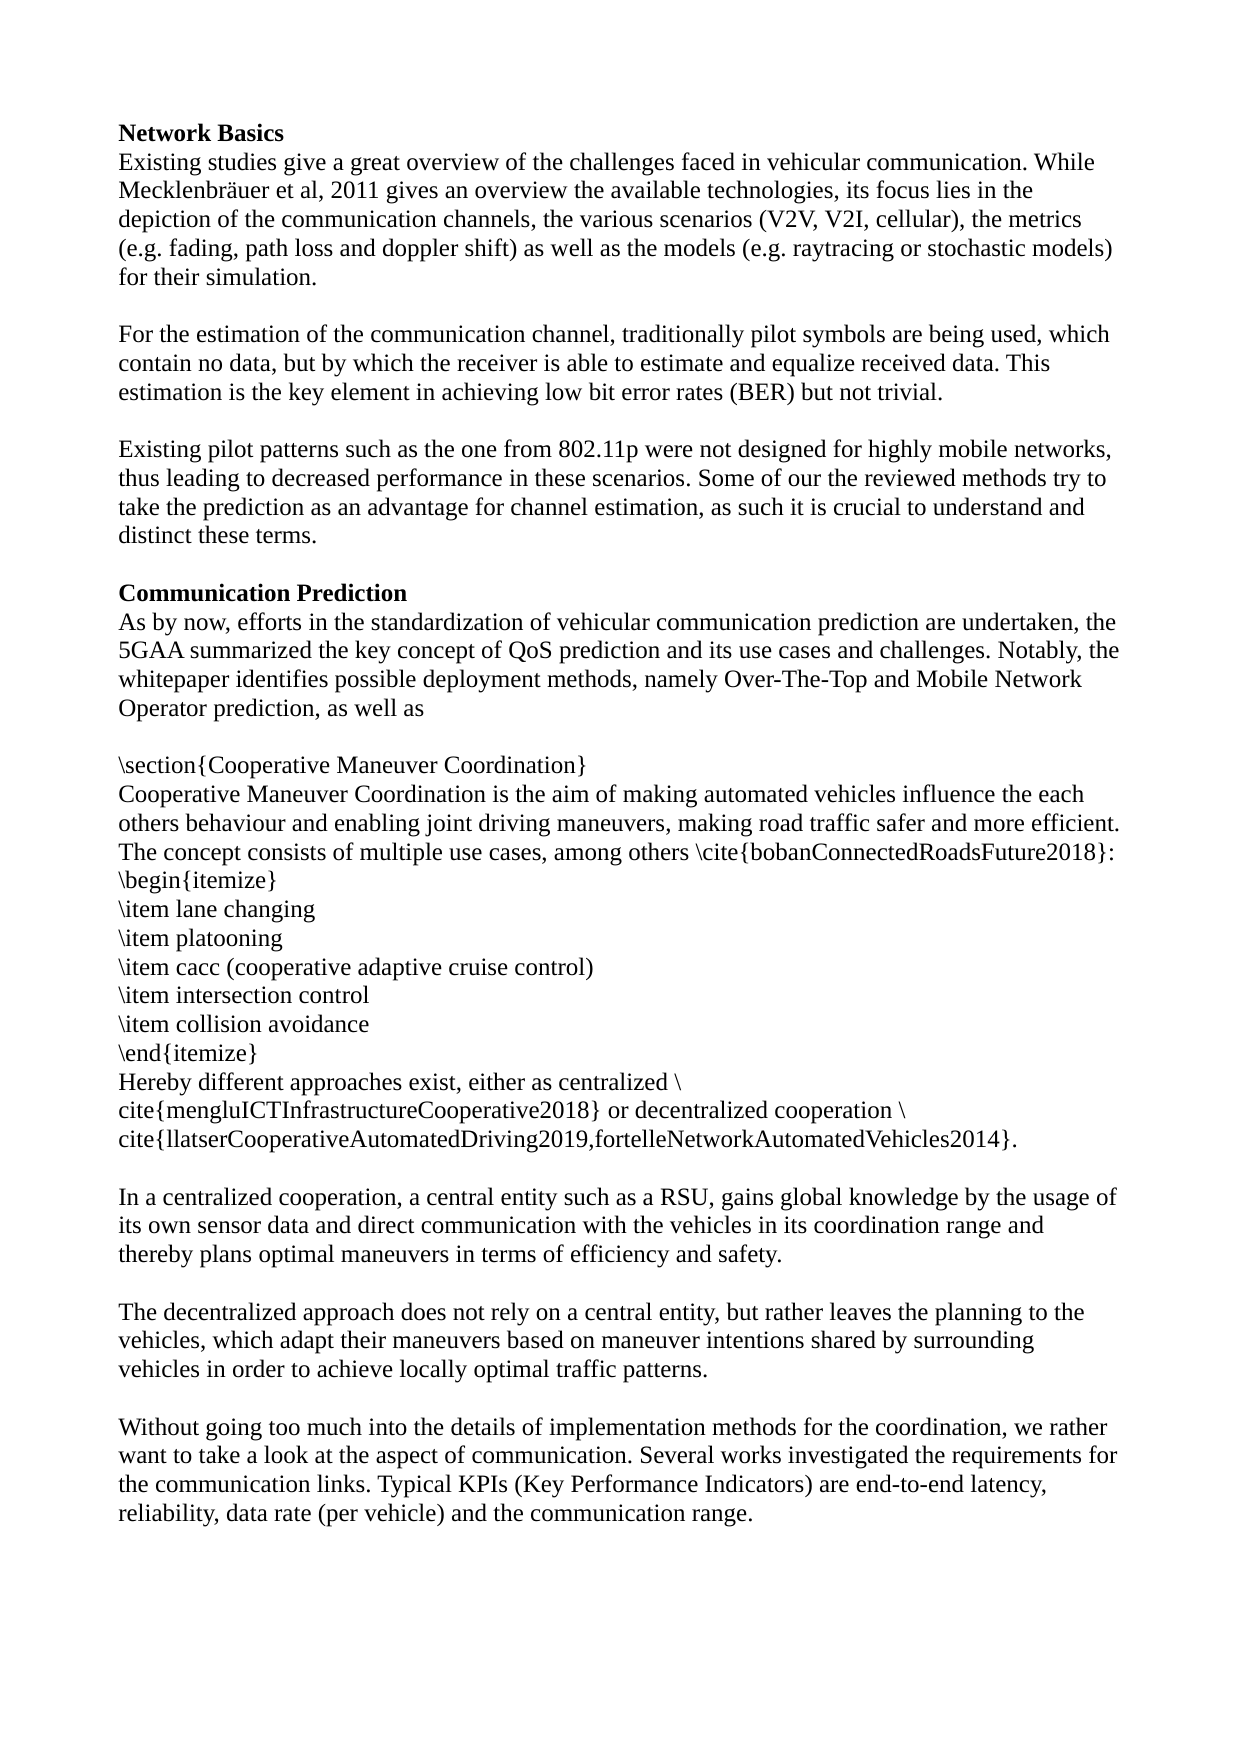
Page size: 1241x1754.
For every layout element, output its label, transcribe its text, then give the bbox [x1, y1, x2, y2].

text Without going too much into the details of implementation methods for the coordination, we rather want to take a look at the aspect of communication. Several works investigated the requirements for the communication links. Typical KPIs (Key Performance Indicators) are end-to-end latency, reliability, data rate (per vehicle) and the communication range. [118, 1412, 1122, 1527]
text The concept consists of multiple use cases, among others \cite{bobanConnectedRoadsFuture2018}: [118, 837, 1122, 866]
text Existing studies give a great overview of the challenges faced in vehicular communication. While Mecklenbräuer et al, 2011 gives an overview the available technologies, its focus lies in the depiction of the communication channels, the various scenarios (V2V, V2I, cellular), the metrics (e.g. fading, path loss and doppler shift) as well as the models (e.g. raytracing or stochastic models) for their simulation. [118, 147, 1122, 291]
text \item platooning [118, 923, 1122, 952]
text \item lane changing [118, 894, 1122, 923]
text Existing pilot patterns such as the one from 802.11p were not designed for highly mobile networks, thus leading to decreased performance in these scenarios. Some of our the reviewed methods try to take the prediction as an advantage for channel estimation, as such it is crucial to understand and distinct these terms. [118, 434, 1122, 549]
text Network Basics [118, 118, 1122, 147]
text Cooperative Maneuver Coordination is the aim of making automated vehicles influence the each others behaviour and enabling joint driving maneuvers, making road traffic safer and more efficient. [118, 779, 1122, 837]
text \begin{itemize} [118, 866, 1122, 894]
text For the estimation of the communication channel, traditionally pilot symbols are being used, which contain no data, but by which the receiver is able to estimate and equalize received data. This estimation is the key element in achieving low bit error rates (BER) but not trivial. [118, 319, 1122, 406]
text In a centralized cooperation, a central entity such as a RSU, gains global knowledge by the usage of its own sensor data and direct communication with the vehicles in its coordination range and thereby plans optimal maneuvers in terms of efficiency and safety. [118, 1182, 1122, 1268]
text \item cacc (cooperative adaptive cruise control) [118, 952, 1122, 981]
text Hereby different approaches exist, either as centralized \cite{mengluICTInfrastructureCooperative2018} or decentralized cooperation \cite{llatserCooperativeAutomatedDriving2019,fortelleNetworkAutomatedVehicles2014}. [118, 1067, 1122, 1153]
text \item intersection control [118, 981, 1122, 1009]
text The decentralized approach does not rely on a central entity, but rather leaves the planning to the vehicles, which adapt their maneuvers based on maneuver intentions shared by surrounding vehicles in order to achieve locally optimal traffic patterns. [118, 1297, 1122, 1383]
text \item collision avoidance [118, 1009, 1122, 1038]
text As by now, efforts in the standardization of vehicular communication prediction are undertaken, the 5GAA summarized the key concept of QoS prediction and its use cases and challenges. Notably, the whitepaper identifies possible deployment methods, namely Over-The-Top and Mobile Network Operator prediction, as well as [118, 607, 1122, 722]
text Communication Prediction [118, 578, 1122, 607]
text \section{Cooperative Maneuver Coordination} [118, 751, 1122, 779]
text \end{itemize} [118, 1038, 1122, 1067]
